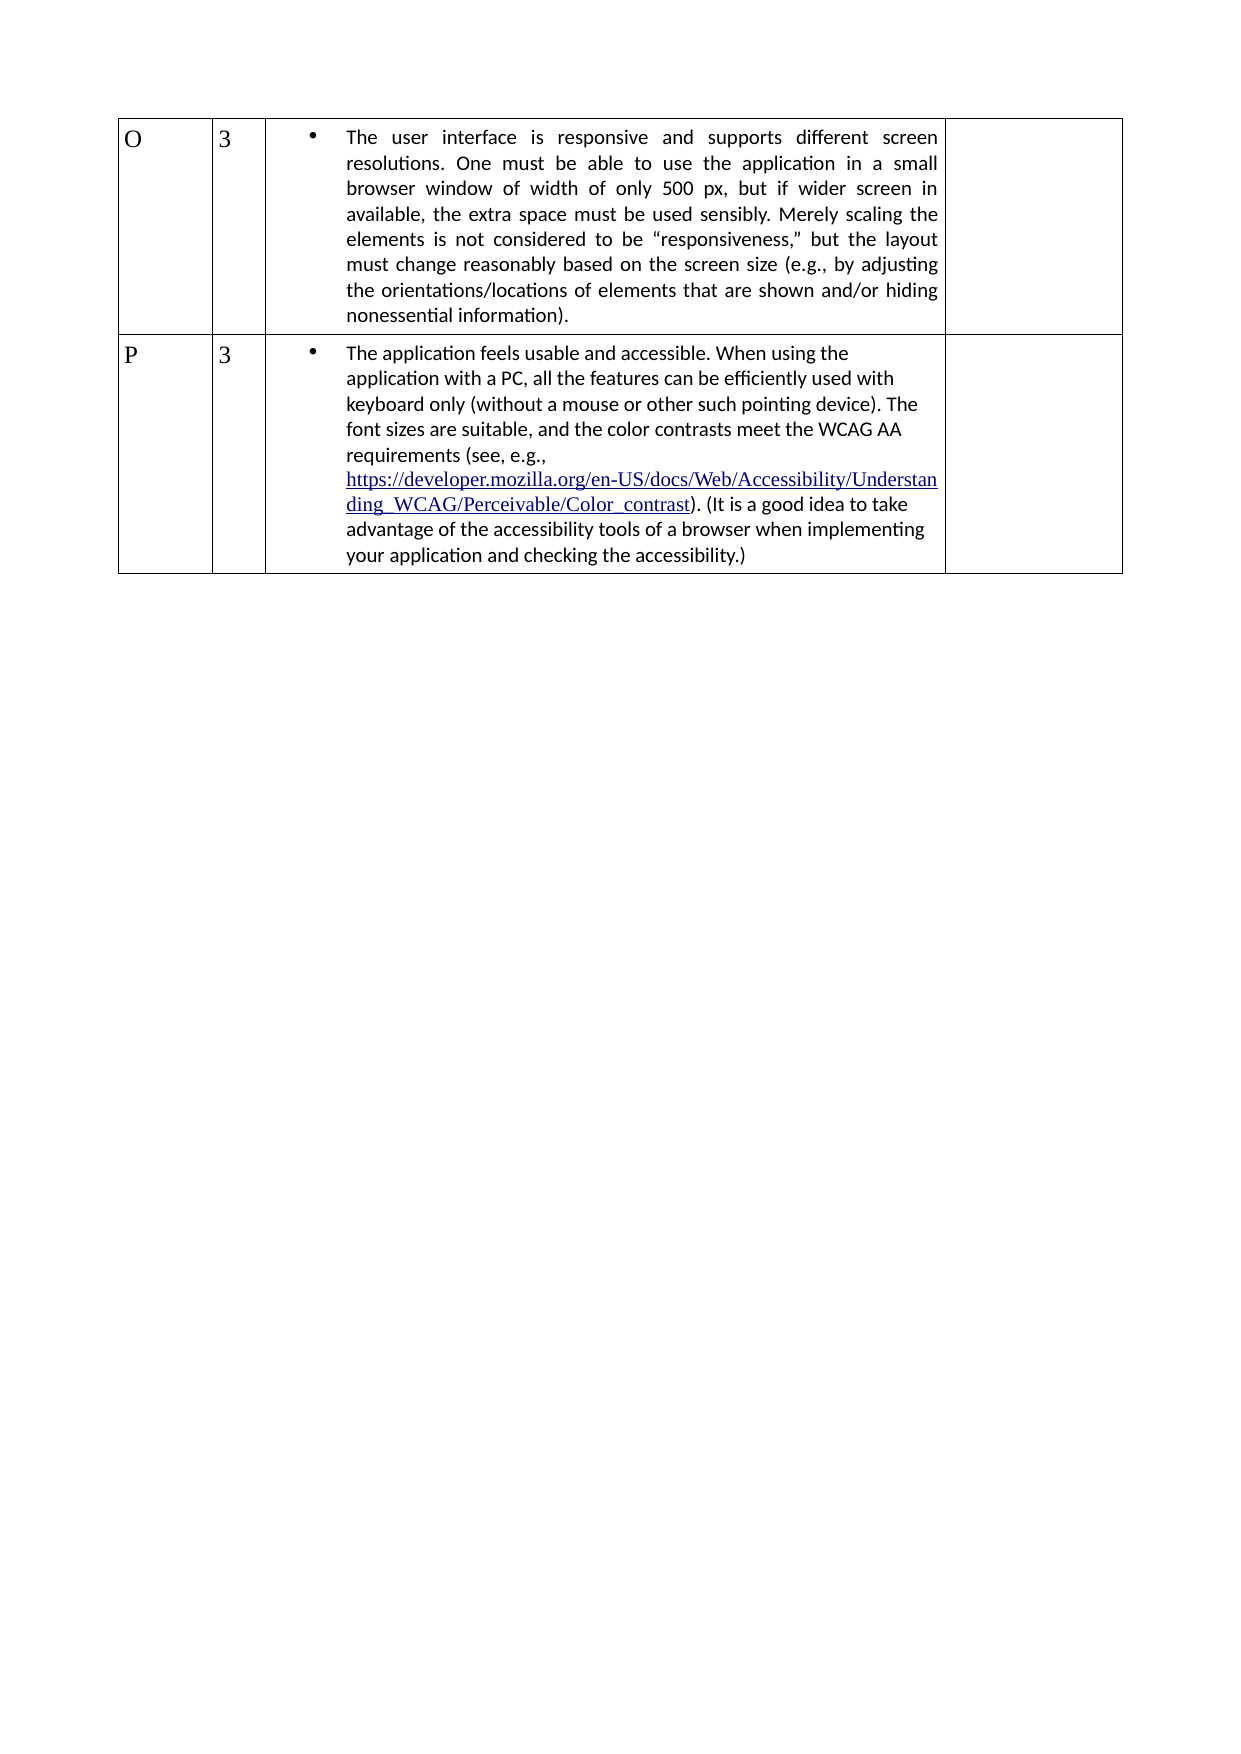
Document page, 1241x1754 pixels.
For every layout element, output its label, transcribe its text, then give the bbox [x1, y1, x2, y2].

table_cell O [119, 119, 212, 334]
table_cell The user interface is responsive and supports different screen resolutions. One must be able to use the application in a small browser window of width of only 500 px, but if wider screen in available, the extra space must be used sensibly. Merely scaling the elements is not considered to be “responsiveness,” but the layout must change reasonably based on the screen size (e.g., by adjusting the orientations/locations of elements that are shown and/or hiding nonessential information). [266, 119, 945, 334]
table_cell 3 [213, 119, 265, 334]
table_cell P [119, 335, 212, 573]
table_cell The application feels usable and accessible. When using the application with a PC, all the features can be efficiently used with keyboard only (without a mouse or other such pointing device). The font sizes are suitable, and the color contrasts meet the WCAG AA requirements (see, e.g., https://developer.mozilla.org/en-US/docs/Web/Accessibility/Understanding_WCAG/Perceivable/Color_contrast). (It is a good idea to take advantage of the accessibility tools of a browser when implementing your application and checking the accessibility.) [266, 335, 945, 573]
table_cell [946, 335, 1122, 573]
table_cell [946, 119, 1122, 334]
table_cell 3 [213, 335, 265, 573]
